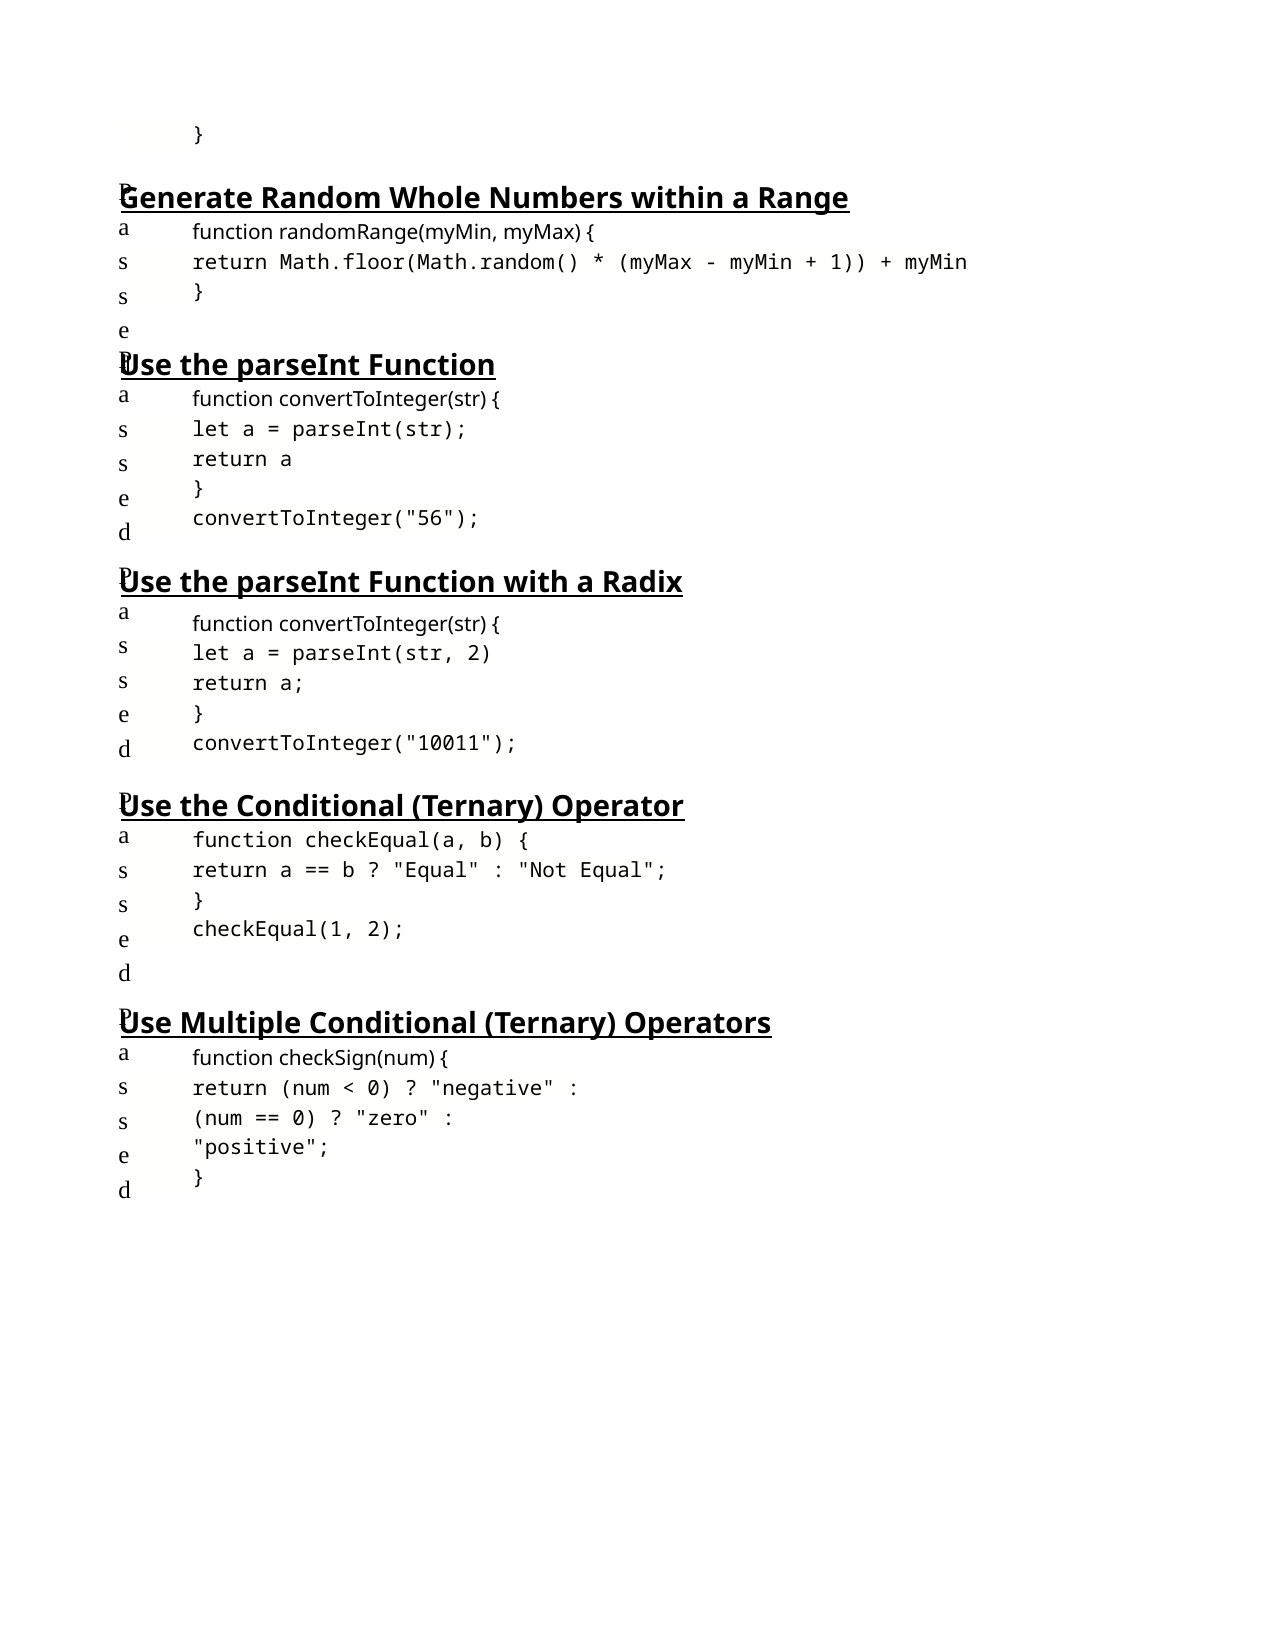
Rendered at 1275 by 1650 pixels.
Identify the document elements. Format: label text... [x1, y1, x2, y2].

text } [121, 1161, 1157, 1190]
text (num == 0) ? "zero" : [121, 1101, 1157, 1131]
text function randomRange(myMin, myMax) { [121, 217, 1157, 246]
text Use the Conditional (Ternary) Operator [121, 786, 1157, 825]
text } [118, 118, 1157, 148]
text return a [121, 442, 1157, 472]
text } [121, 472, 1157, 502]
text function checkEqual(a, b) { [121, 825, 1157, 854]
text Use the parseInt Function with a Radix [121, 561, 1157, 601]
text return a == b ? "Equal" : "Not Equal"; [121, 854, 1157, 883]
text return a; [121, 667, 1157, 697]
text function convertToInteger(str) { [121, 384, 1157, 413]
text Generate Random Whole Numbers within a Range [121, 177, 1157, 217]
text "positive"; [121, 1131, 1157, 1161]
text } [121, 697, 1157, 726]
text return (num < 0) ? "negative" : [121, 1072, 1157, 1101]
text function convertToInteger(str) { [121, 609, 1157, 637]
text function checkSign(num) { [121, 1042, 1157, 1072]
text convertToInteger("10011"); [121, 726, 1157, 756]
text checkEqual(1, 2); [121, 913, 1157, 943]
text return Math.floor(Math.random() * (myMax - myMin + 1)) + myMin [121, 246, 1157, 275]
text convertToInteger("56"); [121, 502, 1157, 532]
text let a = parseInt(str, 2) [121, 637, 1157, 667]
text } [121, 275, 1157, 305]
text Use the parseInt Function [121, 345, 1157, 384]
text } [121, 883, 1157, 913]
text Use Multiple Conditional (Ternary) Operators [121, 1002, 1157, 1042]
text let a = parseInt(str); [121, 413, 1157, 442]
